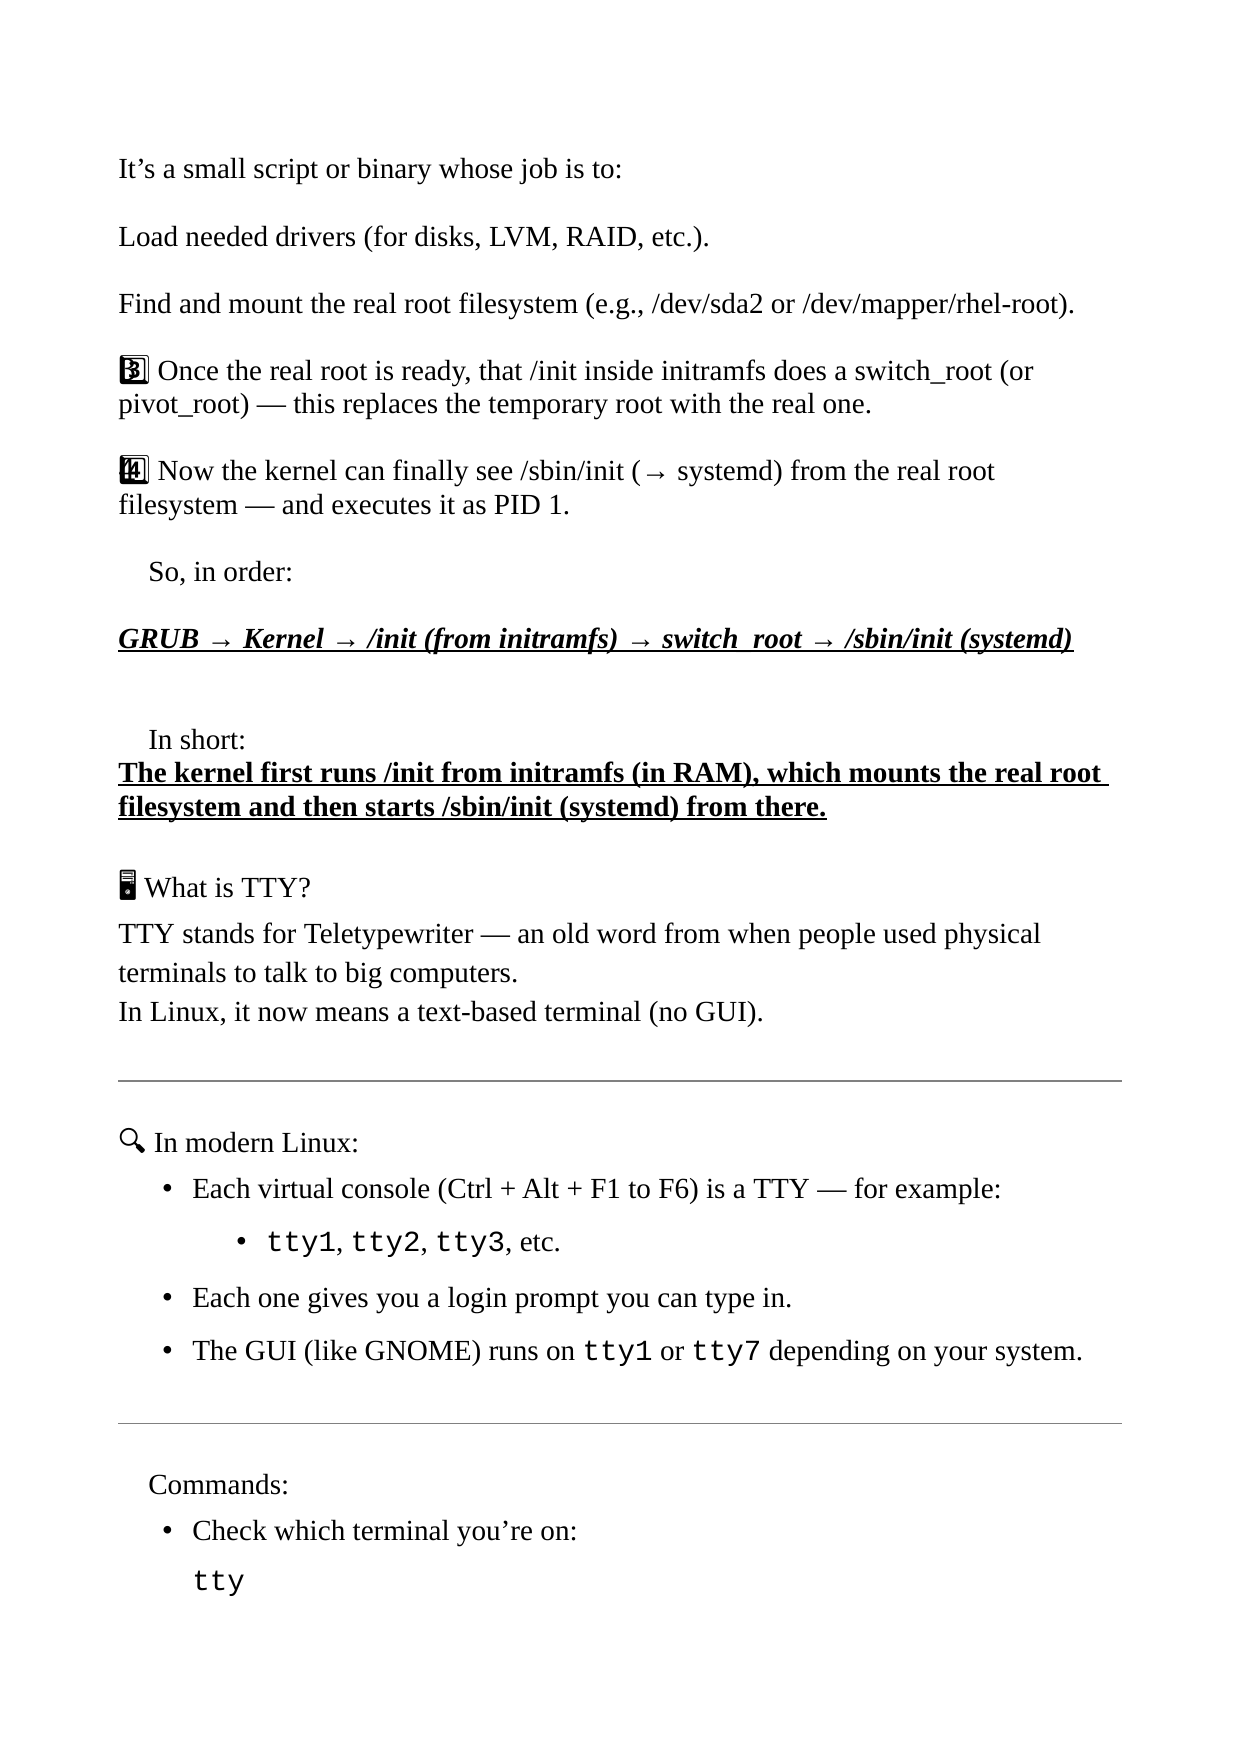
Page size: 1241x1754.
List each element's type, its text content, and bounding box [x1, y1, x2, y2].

text 3️⃣ Once the real root is ready, that /init inside initramfs does a switch_root (or pivot_root) — this replaces the temporary root with the real one. [118, 353, 1122, 420]
list tty [162, 1567, 1122, 1599]
text 💬 So, in order: [118, 554, 1122, 588]
text TTY stands for Teletypewriter — an old word from when people used physical terminals to talk to big computers. In Linux, it now means a text-based terminal (no GUI). [118, 917, 1122, 1027]
text The kernel first runs /init from initramfs (in RAM), which mounts the real root filesystem and then starts /sbin/init (systemd) from there. [118, 755, 1122, 822]
subtitle 🖥️ What is TTY? [118, 871, 1122, 904]
text Find and mount the real root filesystem (e.g., /dev/sda2 or /dev/mapper/rhel-root). [118, 286, 1122, 319]
list Check which terminal you’re on: [162, 1513, 1122, 1547]
text ✅ In short: [118, 722, 1122, 755]
list The GUI (like GNOME) runs on tty1 or tty7 depending on your system. [162, 1333, 1122, 1369]
subtitle 🔍 In modern Linux: [118, 1125, 1122, 1158]
subtitle 🧠 Commands: [118, 1467, 1122, 1501]
list tty1, tty2, tty3, etc. [236, 1224, 1122, 1260]
list Each one gives you a login prompt you can type in. [162, 1280, 1122, 1314]
text Load needed drivers (for disks, LVM, RAID, etc.). [118, 219, 1122, 252]
text GRUB → Kernel → /init (from initramfs) → switch_root → /sbin/init (systemd) [118, 621, 1122, 655]
list Each virtual console (Ctrl + Alt + F1 to F6) is a TTY — for example: [162, 1171, 1122, 1204]
text 4️⃣ Now the kernel can finally see /sbin/init (→ systemd) from the real root filesystem — and executes it as PID 1. [118, 453, 1122, 521]
text It’s a small script or binary whose job is to: [118, 152, 1122, 185]
